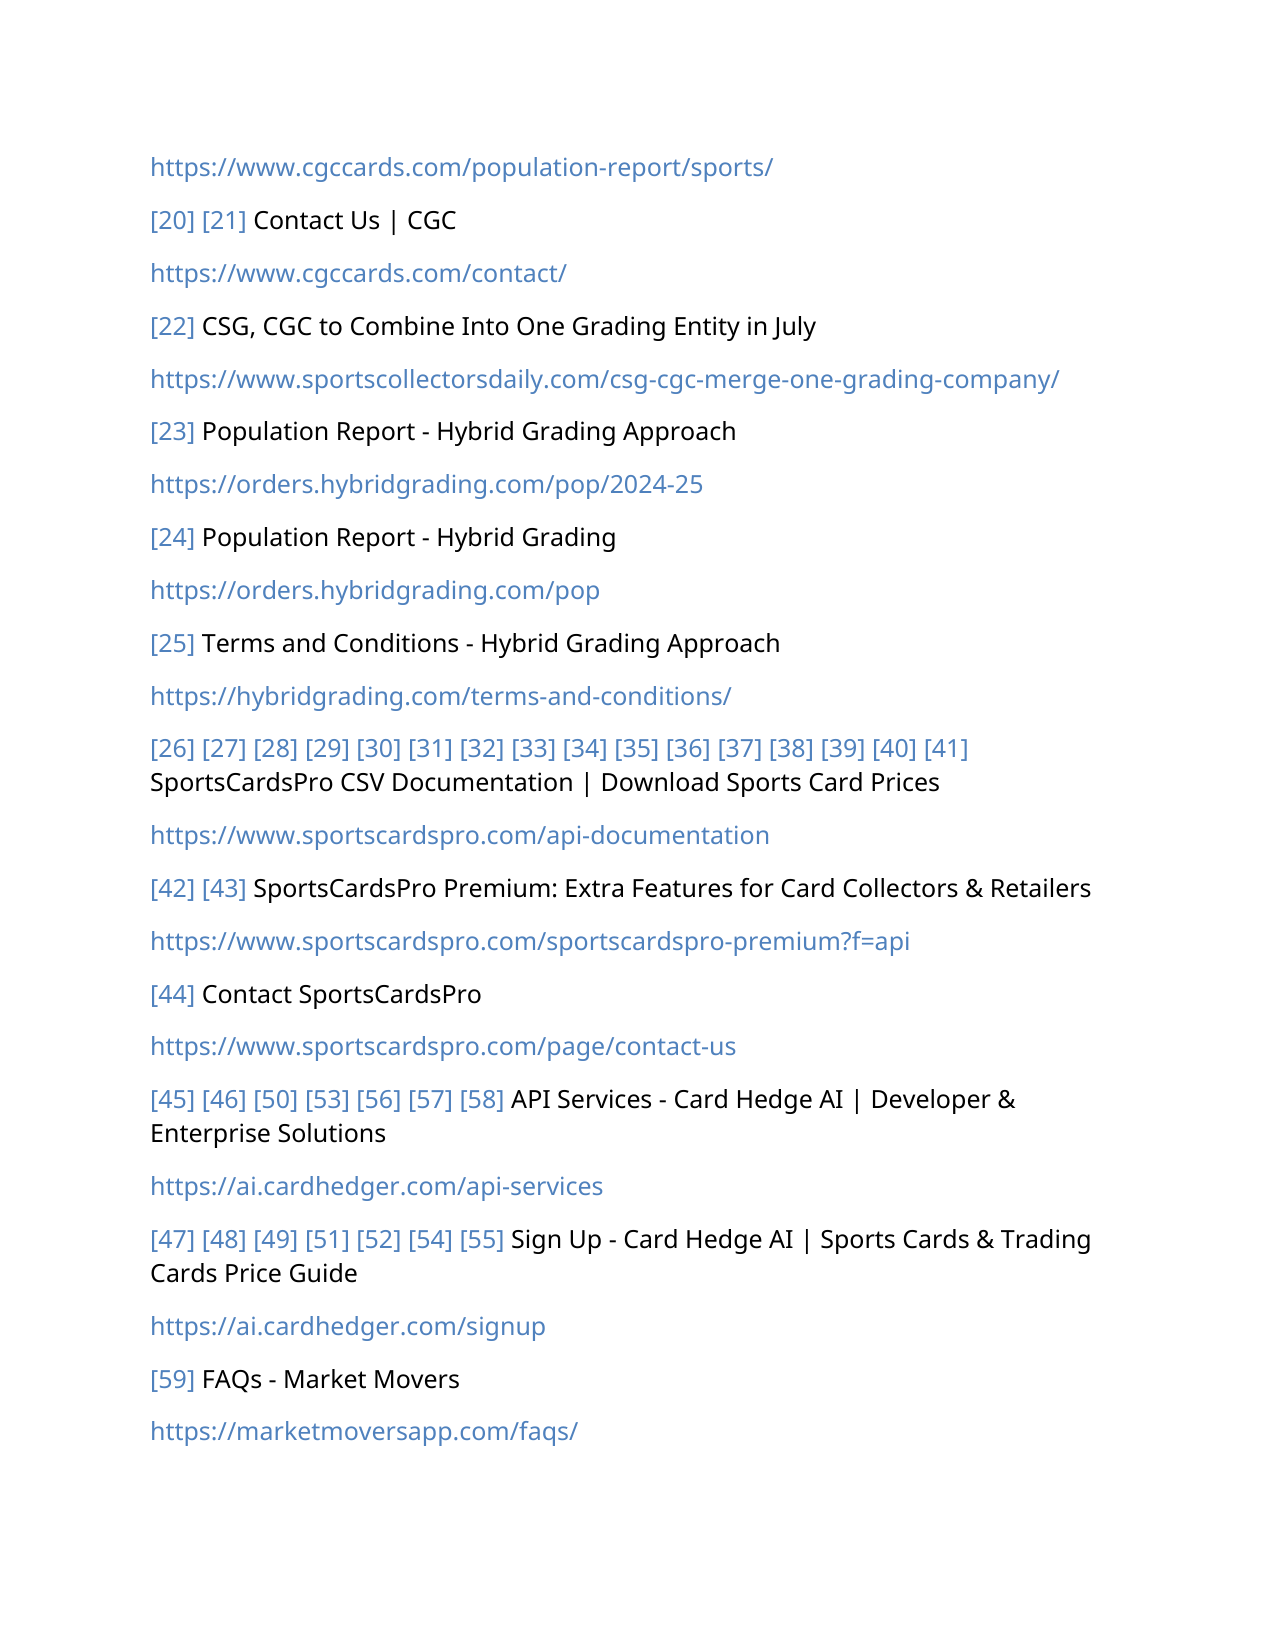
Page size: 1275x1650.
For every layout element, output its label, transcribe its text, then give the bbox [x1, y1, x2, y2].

text https://ai.cardhedger.com/signup [150, 1308, 1125, 1342]
text https://orders.hybridgrading.com/pop [150, 572, 1125, 607]
text [42] [43] SportsCardsPro Premium: Extra Features for Card Collectors & Retailers [150, 871, 1125, 905]
text https://www.sportscardspro.com/page/contact-us [150, 1029, 1125, 1063]
text [22] CSG, CGC to Combine Into One Grading Entity in July [150, 308, 1125, 342]
text https://marketmoversapp.com/faqs/ [150, 1414, 1125, 1448]
text https://www.sportscollectorsdaily.com/csg-cgc-merge-one-grading-company/ [150, 361, 1125, 395]
text https://www.sportscardspro.com/api-documentation [150, 818, 1125, 852]
text [44] Contact SportsCardsPro [150, 976, 1125, 1010]
text [25] Terms and Conditions - Hybrid Grading Approach [150, 625, 1125, 659]
text https://www.cgccards.com/population-report/sports/ [150, 150, 1125, 184]
text [26] [27] [28] [29] [30] [31] [32] [33] [34] [35] [36] [37] [38] [39] [40] [41] SportsCardsPro CSV Documentation | Download Sports Card Prices [150, 731, 1125, 799]
text https://orders.hybridgrading.com/pop/2024-25 [150, 467, 1125, 501]
text [47] [48] [49] [51] [52] [54] [55] Sign Up - Card Hedge AI | Sports Cards & Trading Cards Price Guide [150, 1222, 1125, 1290]
text https://hybridgrading.com/terms-and-conditions/ [150, 678, 1125, 712]
text https://www.sportscardspro.com/sportscardspro-premium?f=api [150, 923, 1125, 957]
text [23] Population Report - Hybrid Grading Approach [150, 414, 1125, 448]
text [45] [46] [50] [53] [56] [57] [58] API Services - Card Hedge AI | Developer & Enterprise Solutions [150, 1082, 1125, 1150]
text [24] Population Report - Hybrid Grading [150, 520, 1125, 554]
text [20] [21] Contact Us | CGC [150, 203, 1125, 237]
text [59] FAQs - Market Movers [150, 1361, 1125, 1395]
text https://www.cgccards.com/contact/ [150, 256, 1125, 290]
text https://ai.cardhedger.com/api-services [150, 1169, 1125, 1203]
